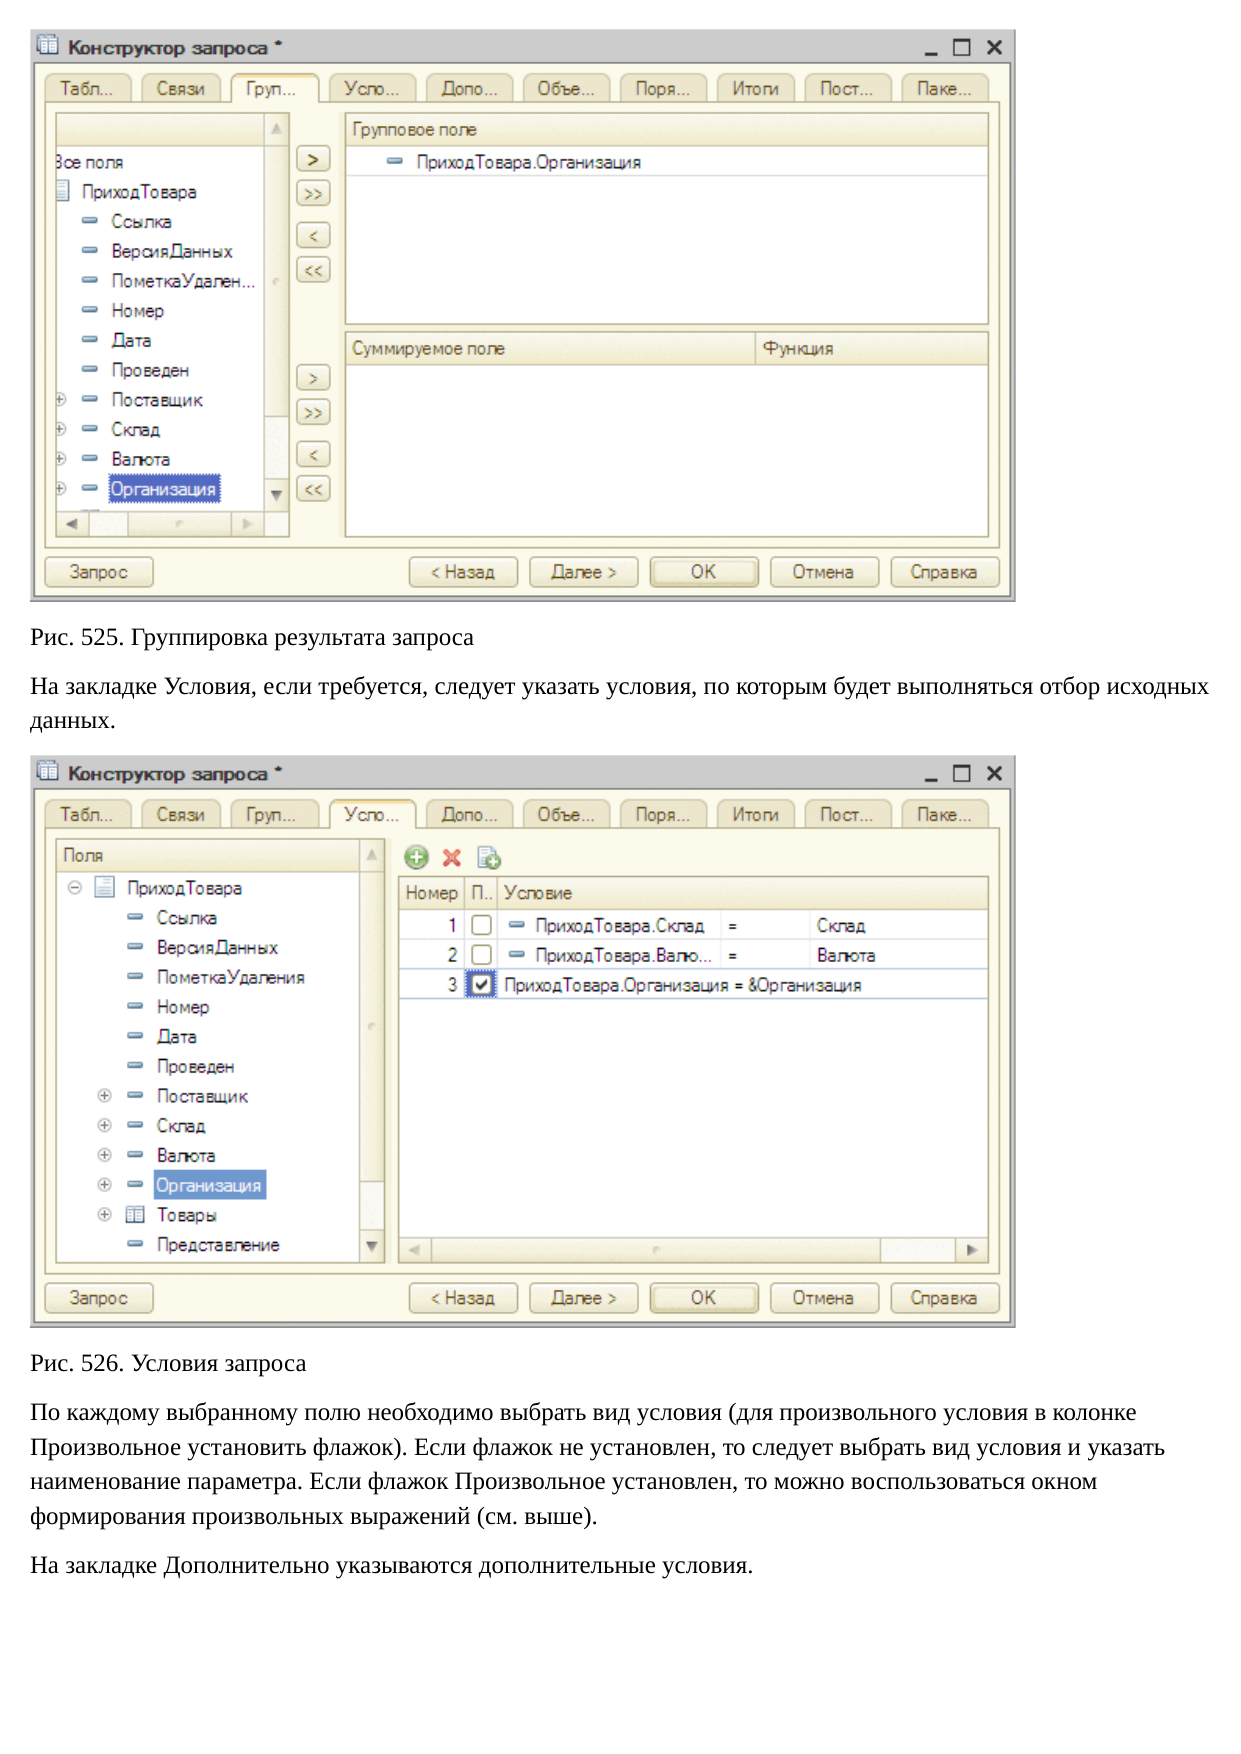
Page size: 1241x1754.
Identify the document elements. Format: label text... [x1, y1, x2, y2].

text На закладке Дополнительно указываются дополнительные условия. [30, 1550, 1211, 1578]
picture [29, 754, 1016, 1328]
text По каждому выбранному полю необходимо выбрать вид условия (для произвольного условия в колонке Произвольное установить флажок). Если флажок не установлен, то следует выбрать вид условия и указать наименование параметра. Если флажок Произвольное установлен, то можно воспользоваться окном формирования произвольных выражений (см. выше). [30, 1397, 1211, 1529]
picture [29, 28, 1016, 602]
text Рис. 526. Условия запроса [30, 1348, 1211, 1377]
text Рис. 525. Группировка результата запроса [30, 622, 1211, 651]
text На закладке Условия, если требуется, следует указать условия, по которым будет выполняться отбор исходных данных. [30, 671, 1211, 734]
